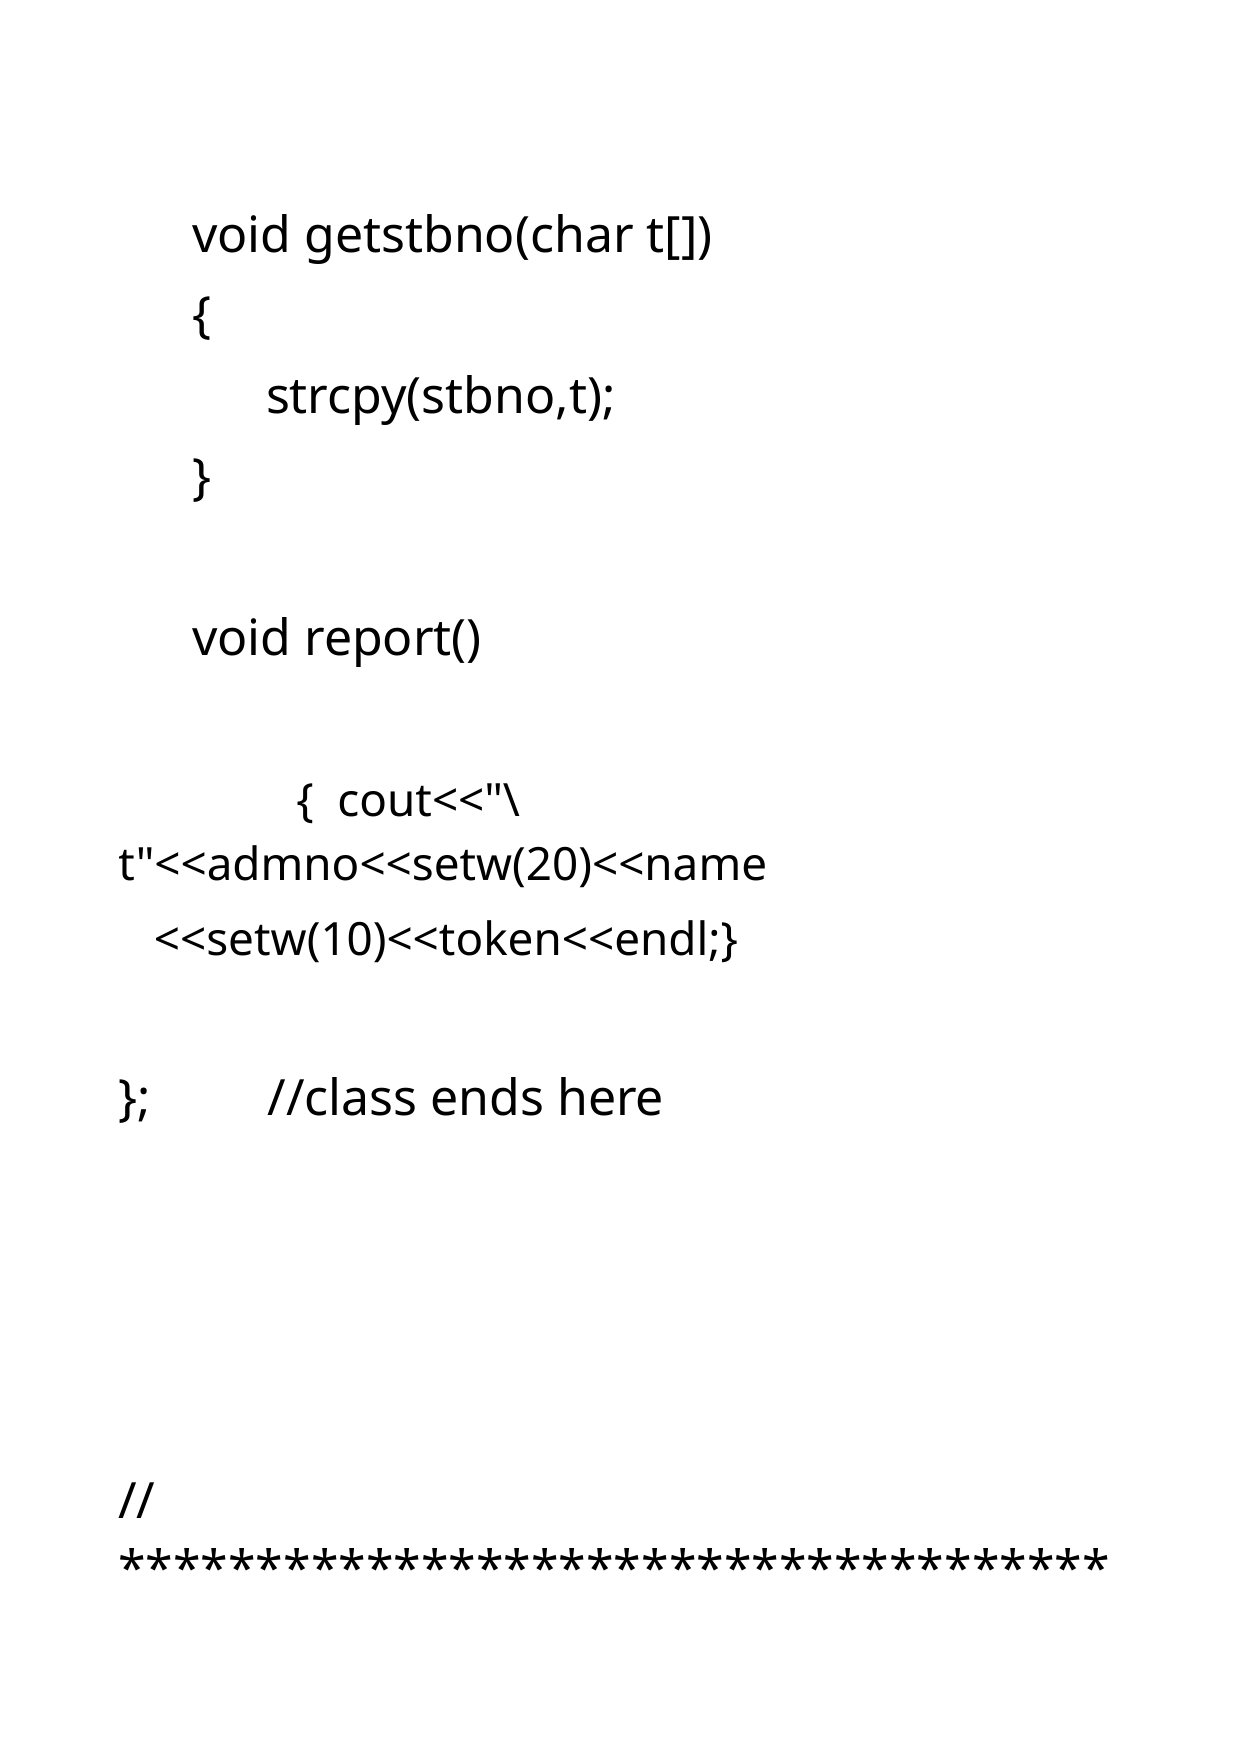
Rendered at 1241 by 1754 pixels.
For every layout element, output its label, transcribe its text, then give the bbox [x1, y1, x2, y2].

text strcpy(stbno,t); [118, 360, 1122, 428]
text { [118, 279, 1122, 347]
text <<setw(10)<<token<<endl;} [118, 906, 1122, 968]
text }; //class ends here [118, 1062, 1122, 1130]
text } [118, 441, 1122, 509]
text //************************************ [118, 1465, 1122, 1601]
text { cout<<"\t"<<admno<<setw(20)<<name [118, 763, 1122, 894]
text void getstbno(char t[]) [118, 199, 1122, 267]
text void report() [118, 602, 1122, 670]
